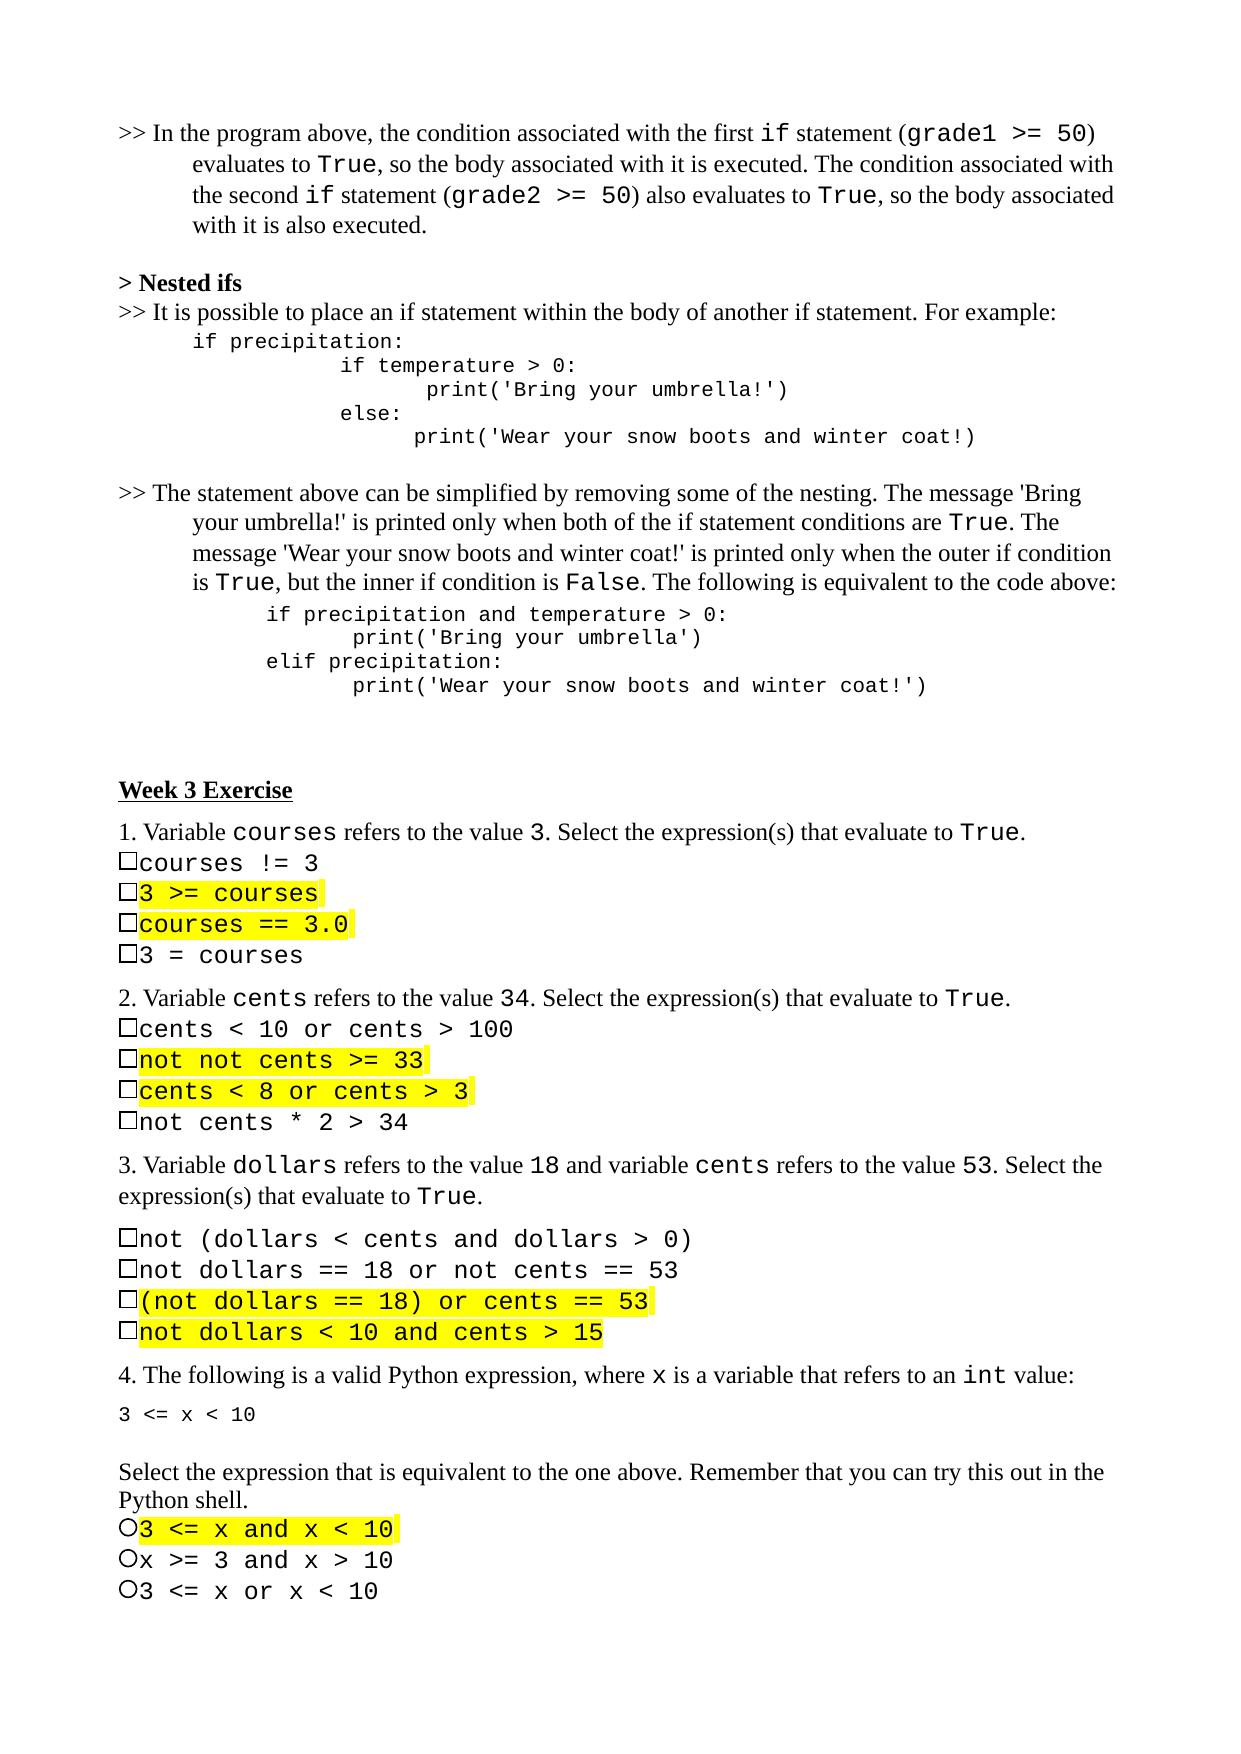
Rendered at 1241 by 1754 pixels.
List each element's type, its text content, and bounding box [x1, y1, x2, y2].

text >> The statement above can be simplified by removing some of the nesting. The message 'Bring your umbrella!' is printed only when both of the if statement conditions are True. The message 'Wear your snow boots and winter coat!' is printed only when the outer if condition is True, but the inner if condition is False. The following is equivalent to the code above: [118, 478, 1122, 598]
text 3 >= courses [118, 878, 1122, 909]
text not dollars < 10 and cents > 15 [118, 1317, 1122, 1348]
text >> It is possible to place an if statement within the body of another if statement. For example: [118, 297, 1122, 326]
text not cents * 2 > 34 [118, 1107, 1122, 1138]
text courses != 3 [118, 848, 1122, 878]
text courses == 3.0 [118, 909, 1122, 940]
text cents < 10 or cents > 100 [118, 1014, 1122, 1045]
text 3 <= x and x < 10 [118, 1514, 1122, 1545]
text print('Wear your snow boots and winter coat!) [118, 426, 1122, 450]
text x >= 3 and x > 10 [118, 1545, 1122, 1576]
text not not cents >= 33 [118, 1045, 1122, 1076]
text if temperature > 0: [118, 355, 1122, 379]
text 3 <= x < 10 [118, 1403, 1122, 1427]
text if precipitation and temperature > 0: [118, 598, 1122, 627]
text (not dollars == 18) or cents == 53 [118, 1286, 1122, 1317]
text >> In the program above, the condition associated with the first if statement (grade1 >= 50) evaluates to True, so the body associated with it is executed. The condition associated with the second if statement (grade2 >= 50) also evaluates to True, so the body associated with it is also executed. [118, 118, 1122, 239]
text print('Bring your umbrella') [118, 627, 1122, 651]
text 3. Variable dollars refers to the value 18 and variable cents refers to the value 53. Select the expression(s) that evaluate to True. [118, 1150, 1122, 1212]
text not (dollars < cents and dollars > 0) [118, 1224, 1122, 1255]
text print('Wear your snow boots and winter coat!') [118, 674, 1122, 698]
text else: [118, 402, 1122, 426]
text 1. Variable courses refers to the value 3. Select the expression(s) that evaluate to True. [118, 817, 1122, 848]
text cents < 8 or cents > 3 [118, 1076, 1122, 1107]
text print('Bring your umbrella!') [118, 379, 1122, 402]
text not dollars == 18 or not cents == 53 [118, 1255, 1122, 1286]
text if precipitation: [118, 326, 1122, 355]
subtitle Week 3 Exercise [118, 776, 1122, 804]
text > Nested ifs [118, 268, 1122, 297]
text Select the expression that is equivalent to the one above. Remember that you can try this out in the Python shell. [118, 1457, 1122, 1514]
text 3 <= x or x < 10 [118, 1576, 1122, 1607]
text 4. The following is a valid Python expression, where x is a variable that refers to an int value: [118, 1360, 1122, 1391]
text 3 = courses [118, 940, 1122, 971]
text 2. Variable cents refers to the value 34. Select the expression(s) that evaluate to True. [118, 983, 1122, 1014]
text elif precipitation: [118, 651, 1122, 674]
